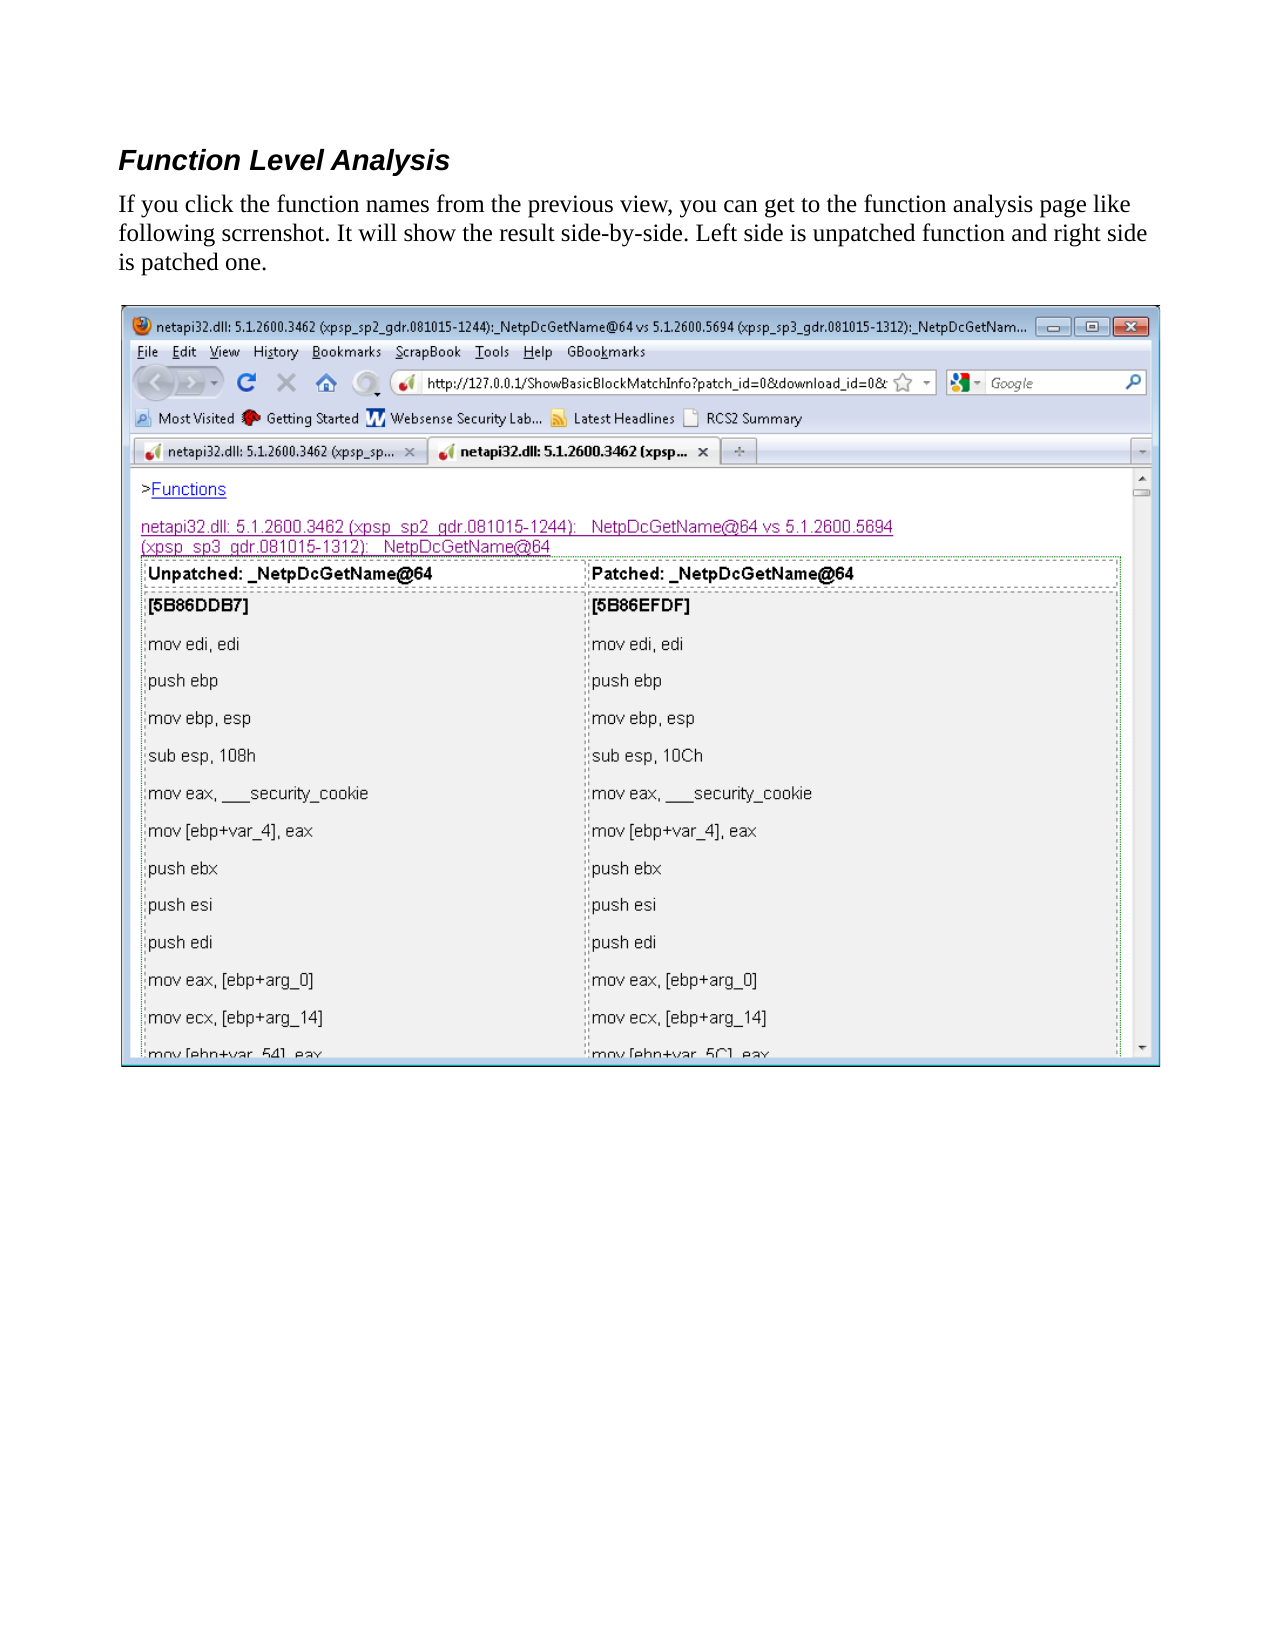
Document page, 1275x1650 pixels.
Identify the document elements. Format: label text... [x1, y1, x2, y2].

text If you click the function names from the previous view, you can get to the function analysis page like following scrrenshot. It will show the result side-by-side. Left side is unpatched function and right side is patched one. [118, 189, 1157, 275]
subtitle Function Level Analysis [118, 143, 1157, 177]
picture [121, 305, 1161, 1067]
